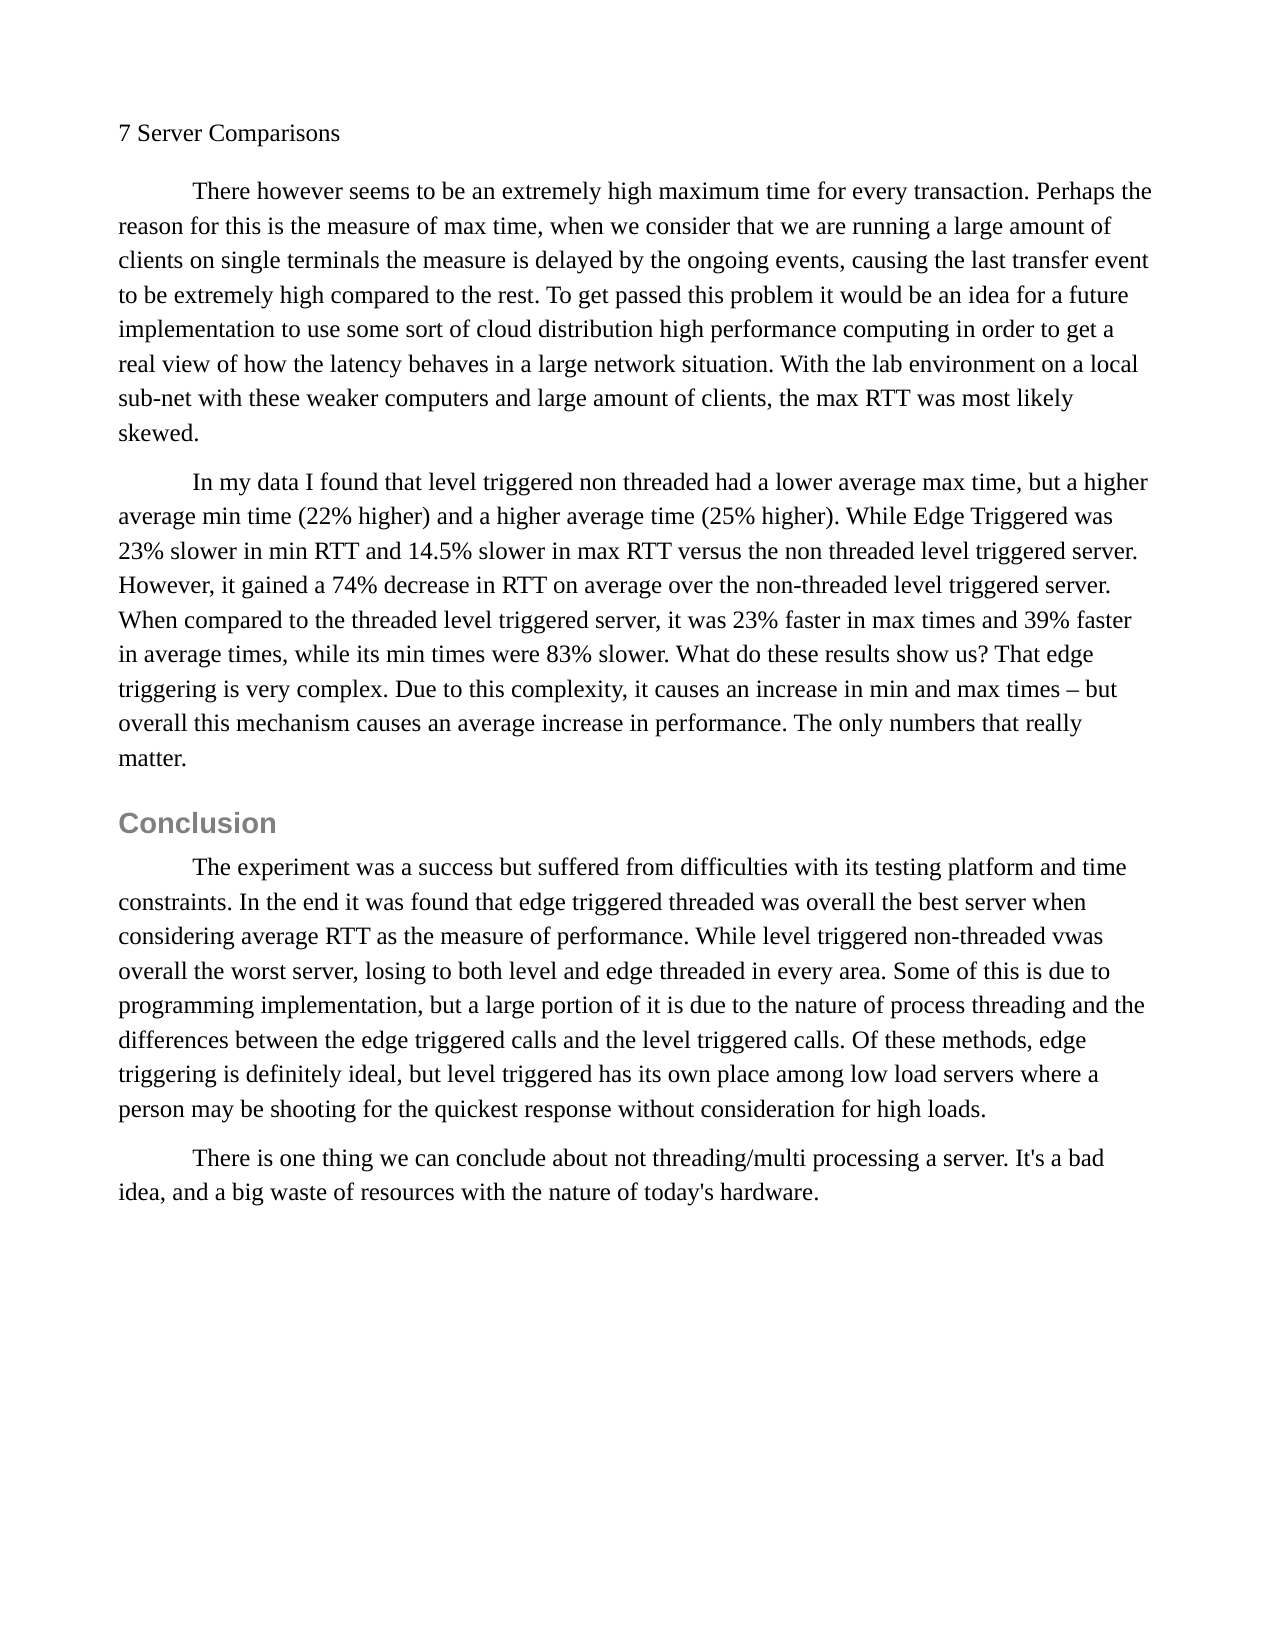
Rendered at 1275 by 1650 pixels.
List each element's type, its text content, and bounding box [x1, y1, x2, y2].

text In my data I found that level triggered non threaded had a lower average max time, but a higher average min time (22% higher) and a higher average time (25% higher). While Edge Triggered was 23% slower in min RTT and 14.5% slower in max RTT versus the non threaded level triggered server. However, it gained a 74% decrease in RTT on average over the non-threaded level triggered server. When compared to the threaded level triggered server, it was 23% faster in max times and 39% faster in average times, while its min times were 83% slower. What do these results show us? That edge triggering is very complex. Due to this complexity, it causes an increase in min and max times – but overall this mechanism causes an average increase in performance. The only numbers that really matter. [118, 467, 1157, 771]
text The experiment was a success but suffered from difficulties with its testing platform and time constraints. In the end it was found that edge triggered threaded was overall the best server when considering average RTT as the measure of performance. While level triggered non-threaded vwas overall the worst server, losing to both level and edge threaded in every area. Some of this is due to programming implementation, but a large portion of it is due to the nature of process threading and the differences between the edge triggered calls and the level triggered calls. Of these methods, edge triggering is definitely ideal, but level triggered has its own place among low load servers where a person may be shooting for the quickest response without consideration for high loads. [118, 852, 1157, 1122]
text There however seems to be an extremely high maximum time for every transaction. Perhaps the reason for this is the measure of max time, when we consider that we are running a large amount of clients on single terminals the measure is delayed by the ongoing events, causing the last transfer event to be extremely high compared to the rest. To get passed this problem it would be an idea for a future implementation to use some sort of cloud distribution high performance computing in order to get a real view of how the latency behaves in a large network situation. With the lab environment on a local sub-net with these weaker computers and large amount of clients, the max RTT was most likely skewed. [118, 176, 1157, 446]
text There is one thing we can conclude about not threading/multi processing a server. It's a bad idea, and a big waste of resources with the nature of today's hardware. [118, 1143, 1157, 1206]
subtitle Conclusion [118, 806, 1157, 840]
